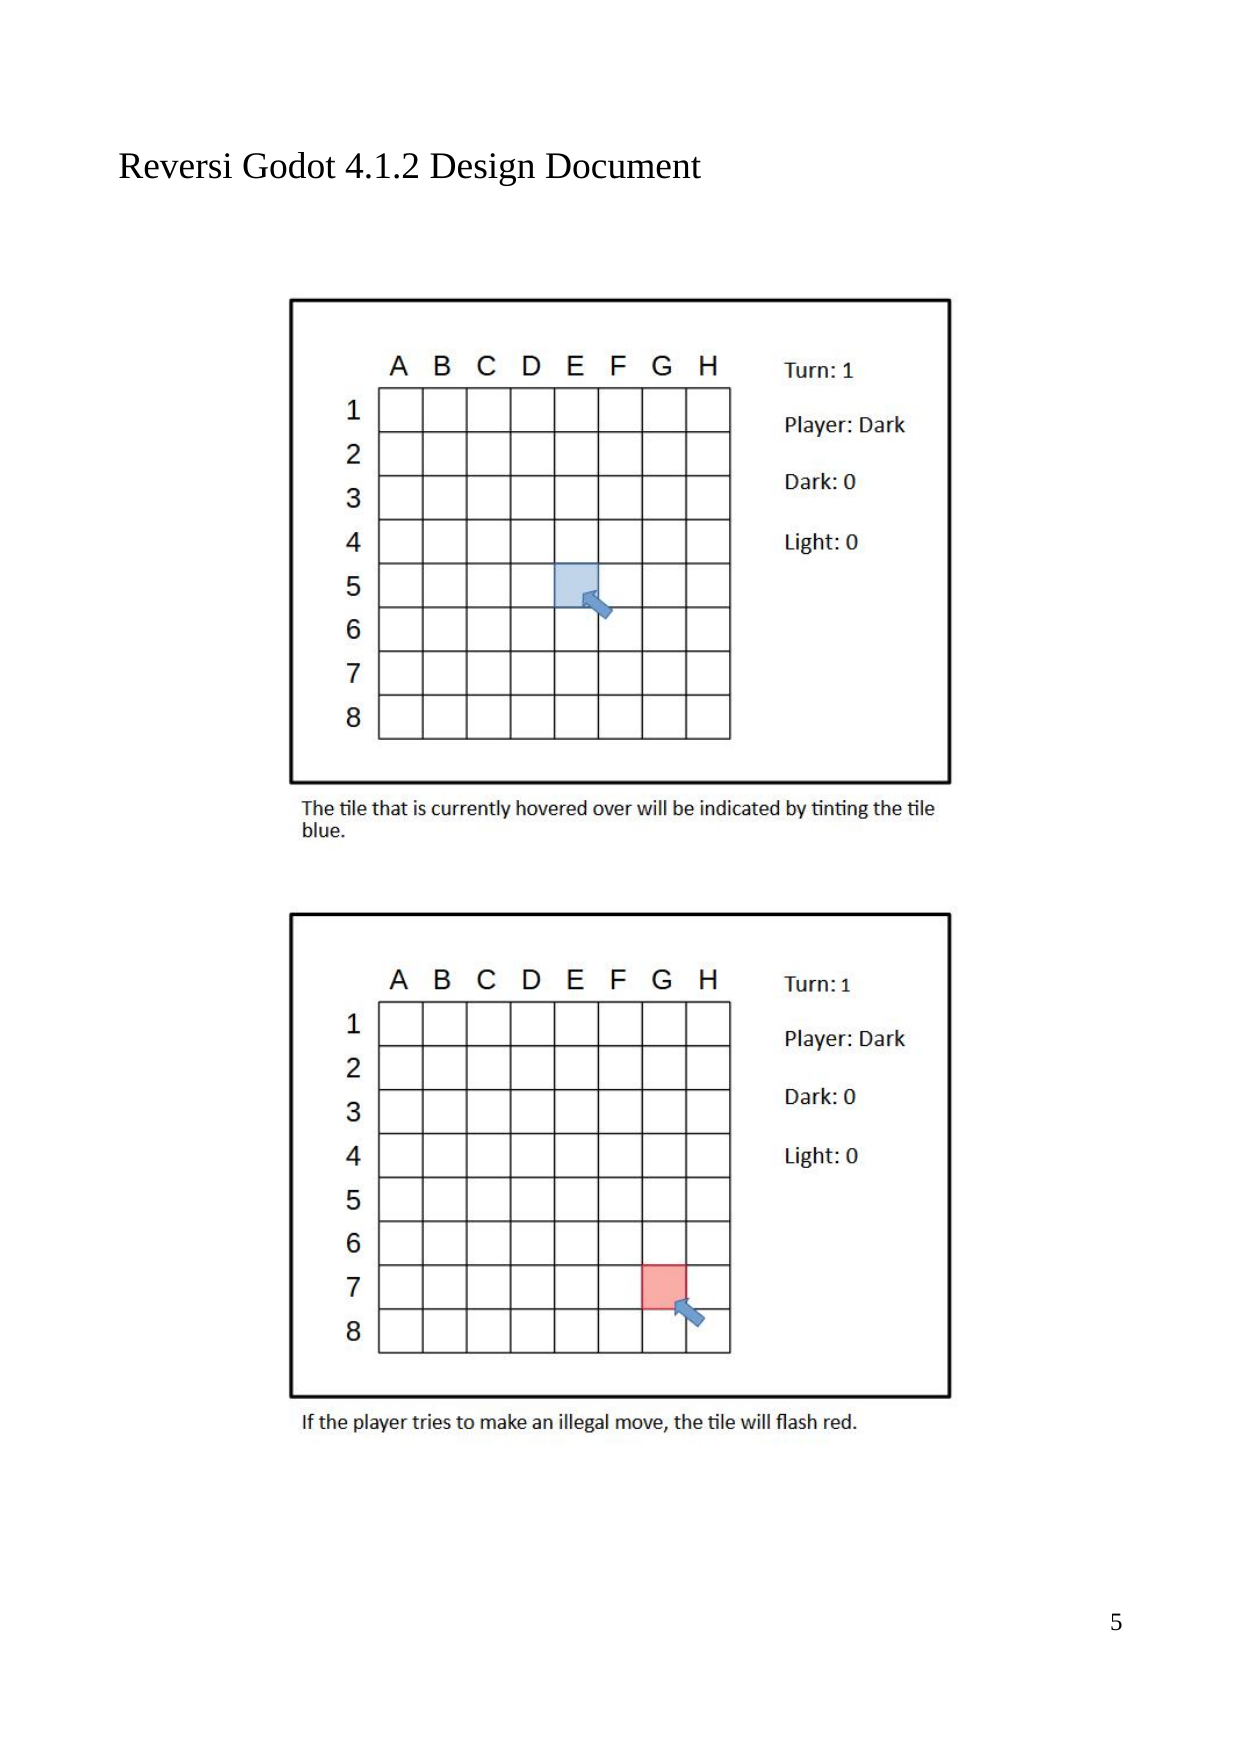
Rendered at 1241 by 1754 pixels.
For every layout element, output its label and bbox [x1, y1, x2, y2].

picture [159, 257, 1081, 1446]
